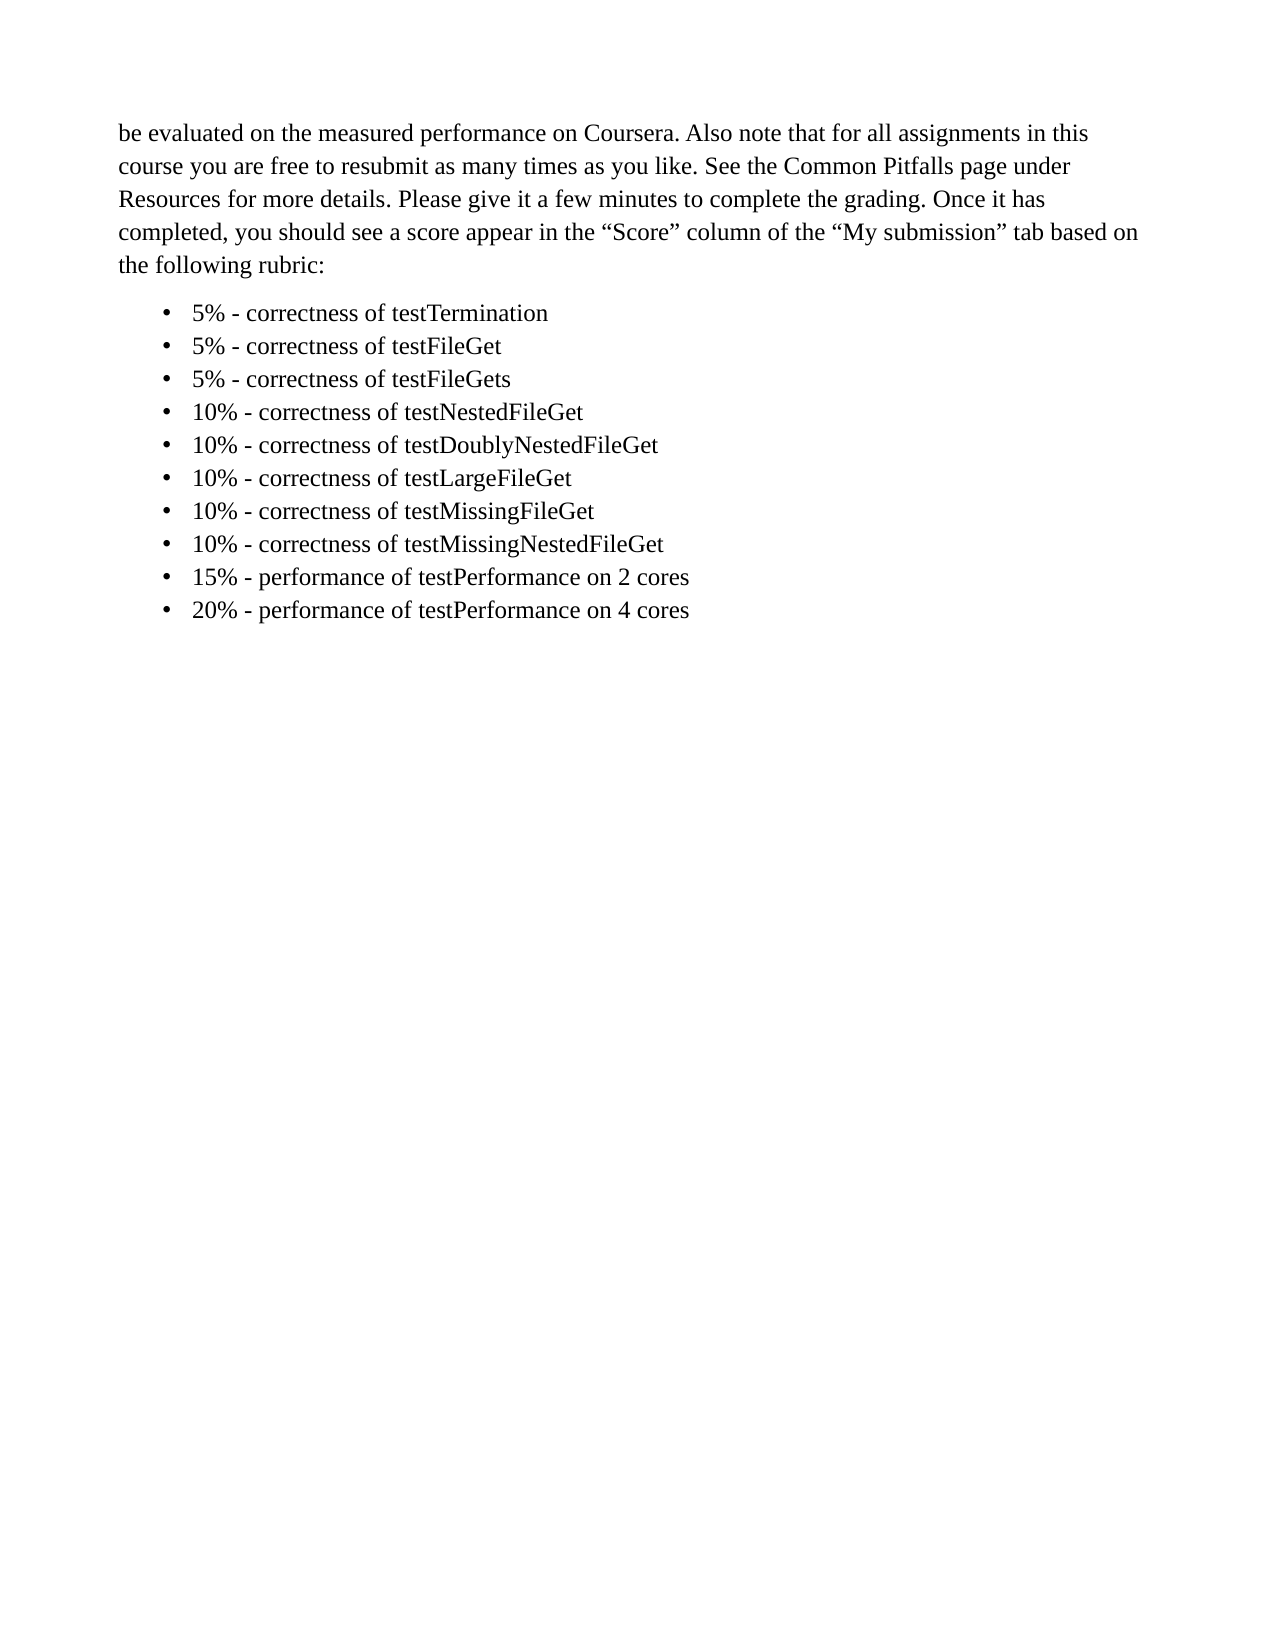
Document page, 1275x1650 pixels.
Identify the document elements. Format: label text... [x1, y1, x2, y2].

list 5% - correctness of testTermination [162, 298, 1157, 327]
list 10% - correctness of testNestedFileGet [162, 397, 1157, 426]
list 10% - correctness of testMissingFileGet [162, 496, 1157, 525]
list 5% - correctness of testFileGets [162, 364, 1157, 393]
list 10% - correctness of testMissingNestedFileGet [162, 529, 1157, 558]
list 20% - performance of testPerformance on 4 cores [162, 595, 1157, 624]
list 5% - correctness of testFileGet [162, 331, 1157, 359]
list 15% - performance of testPerformance on 2 cores [162, 562, 1157, 591]
list 10% - correctness of testDoublyNestedFileGet [162, 430, 1157, 459]
list 10% - correctness of testLargeFileGet [162, 463, 1157, 492]
text be evaluated on the measured performance on Coursera. Also note that for all assignments in this course you are free to resubmit as many times as you like. See the Common Pitfalls page under Resources for more details. Please give it a few minutes to complete the grading. Once it has completed, you should see a score appear in the “Score” column of the “My submission” tab based on the following rubric: [118, 118, 1157, 279]
